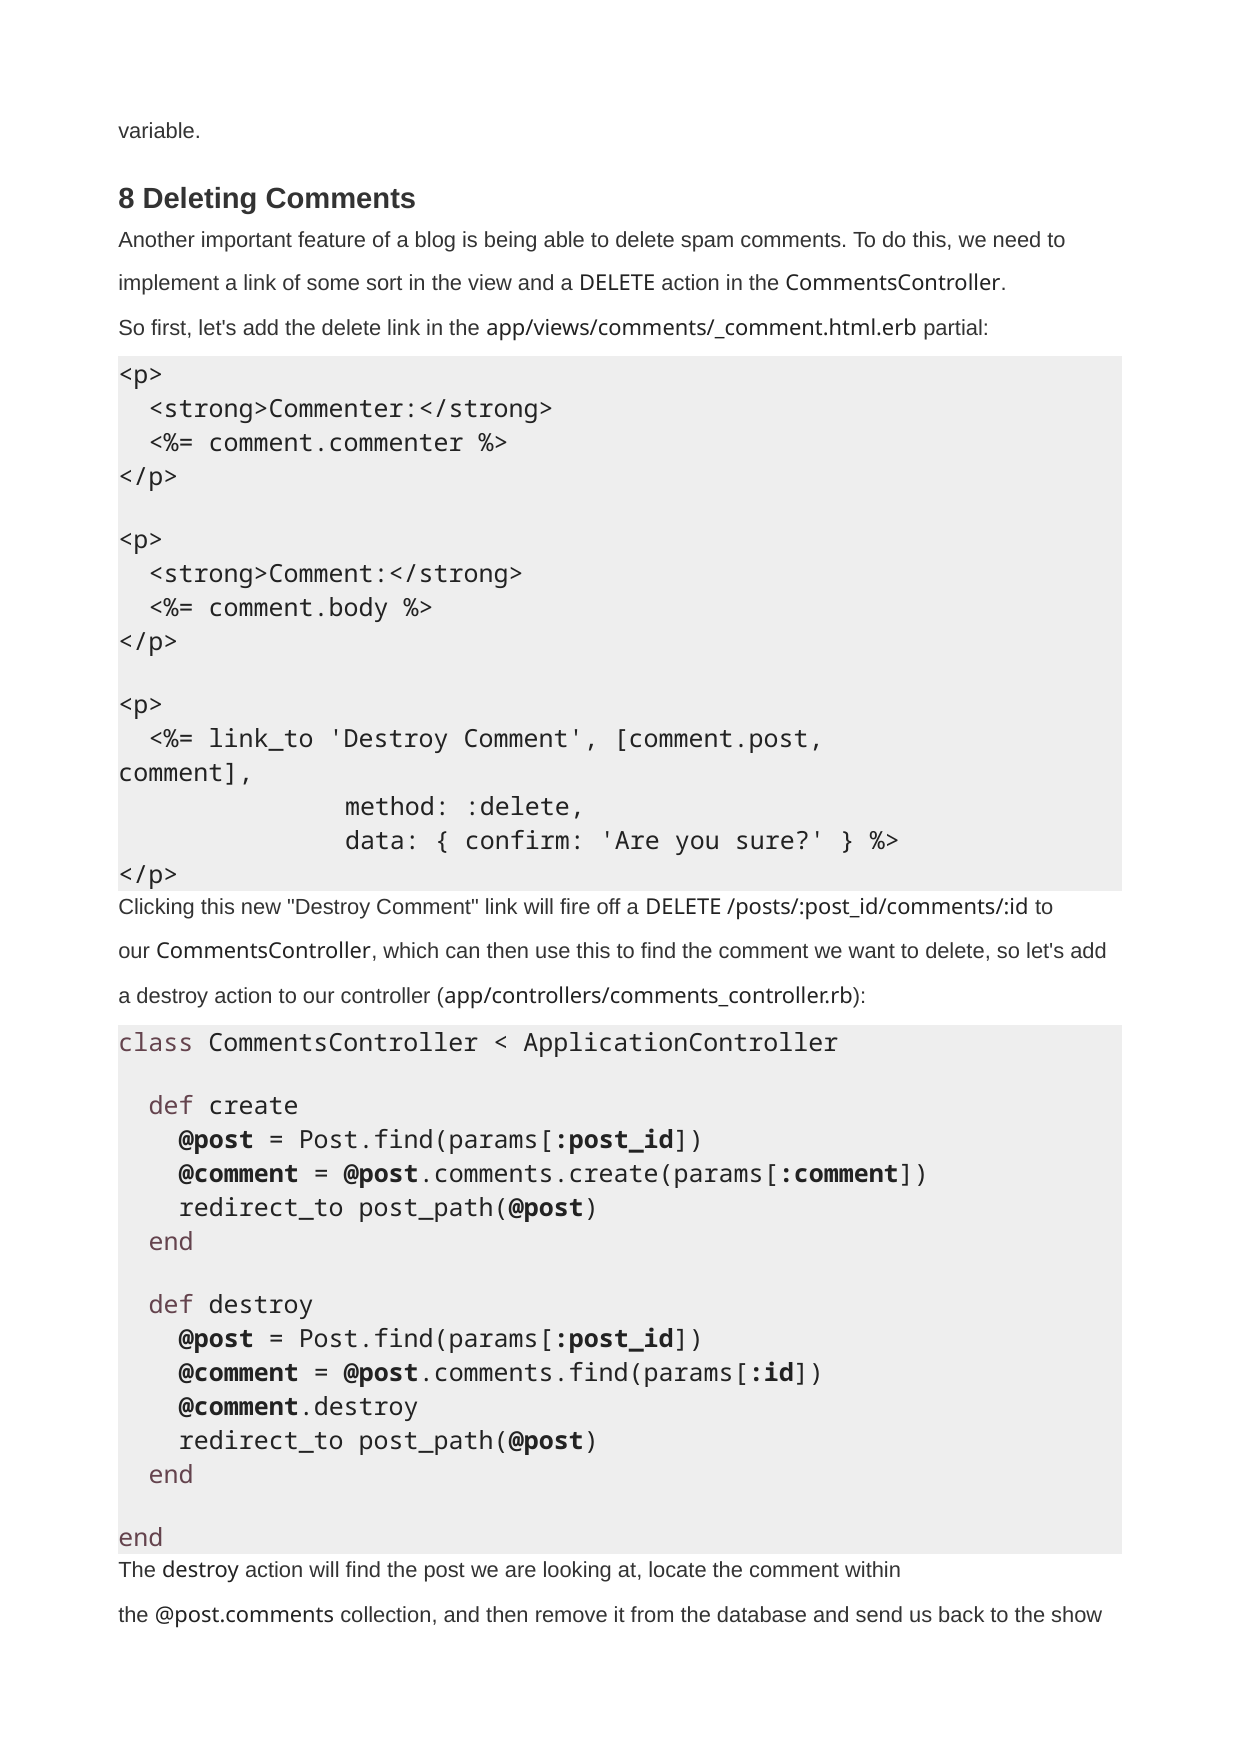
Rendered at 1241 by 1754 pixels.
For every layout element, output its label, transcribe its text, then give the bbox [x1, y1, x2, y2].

table_header class CommentsController < ApplicationController def create @post = Post.find(params[:post_id]) @comment = @post.comments.create(params[:comment]) redirect_to post_path(@post) end def destroy @post = Post.find(params[:post_id]) @comment = @post.comments.find(params[:id]) @comment.destroy redirect_to post_path(@post) end end [118, 1025, 962, 1554]
table_header <p> <strong>Commenter:</strong> <%= comment.commenter %> </p> <p> <strong>Comment:</strong> <%= comment.body %> </p> <p> <%= link_to 'Destroy Comment', [comment.post, comment], method: :delete, data: { confirm: 'Are you sure?' } %> </p> [118, 356, 912, 891]
text The destroy action will find the post we are looking at, locate the comment within the @post.comments collection, and then remove it from the database and send us back to the show [118, 1554, 1122, 1628]
text variable. [118, 118, 1122, 143]
subtitle 8 Deleting Comments [118, 181, 1122, 214]
text Clicking this new "Destroy Comment" link will fire off a DELETE /posts/:post_id/comments/:id to our CommentsController, which can then use this to find the comment we want to delete, so let's add a destroy action to our controller (app/controllers/comments_controller.rb): [118, 891, 1122, 1010]
text So first, let's add the delete link in the app/views/comments/_comment.html.erb partial: [118, 312, 1122, 342]
text Another important feature of a blog is being able to delete spam comments. To do this, we need to implement a link of some sort in the view and a DELETE action in the CommentsController. [118, 227, 1122, 297]
